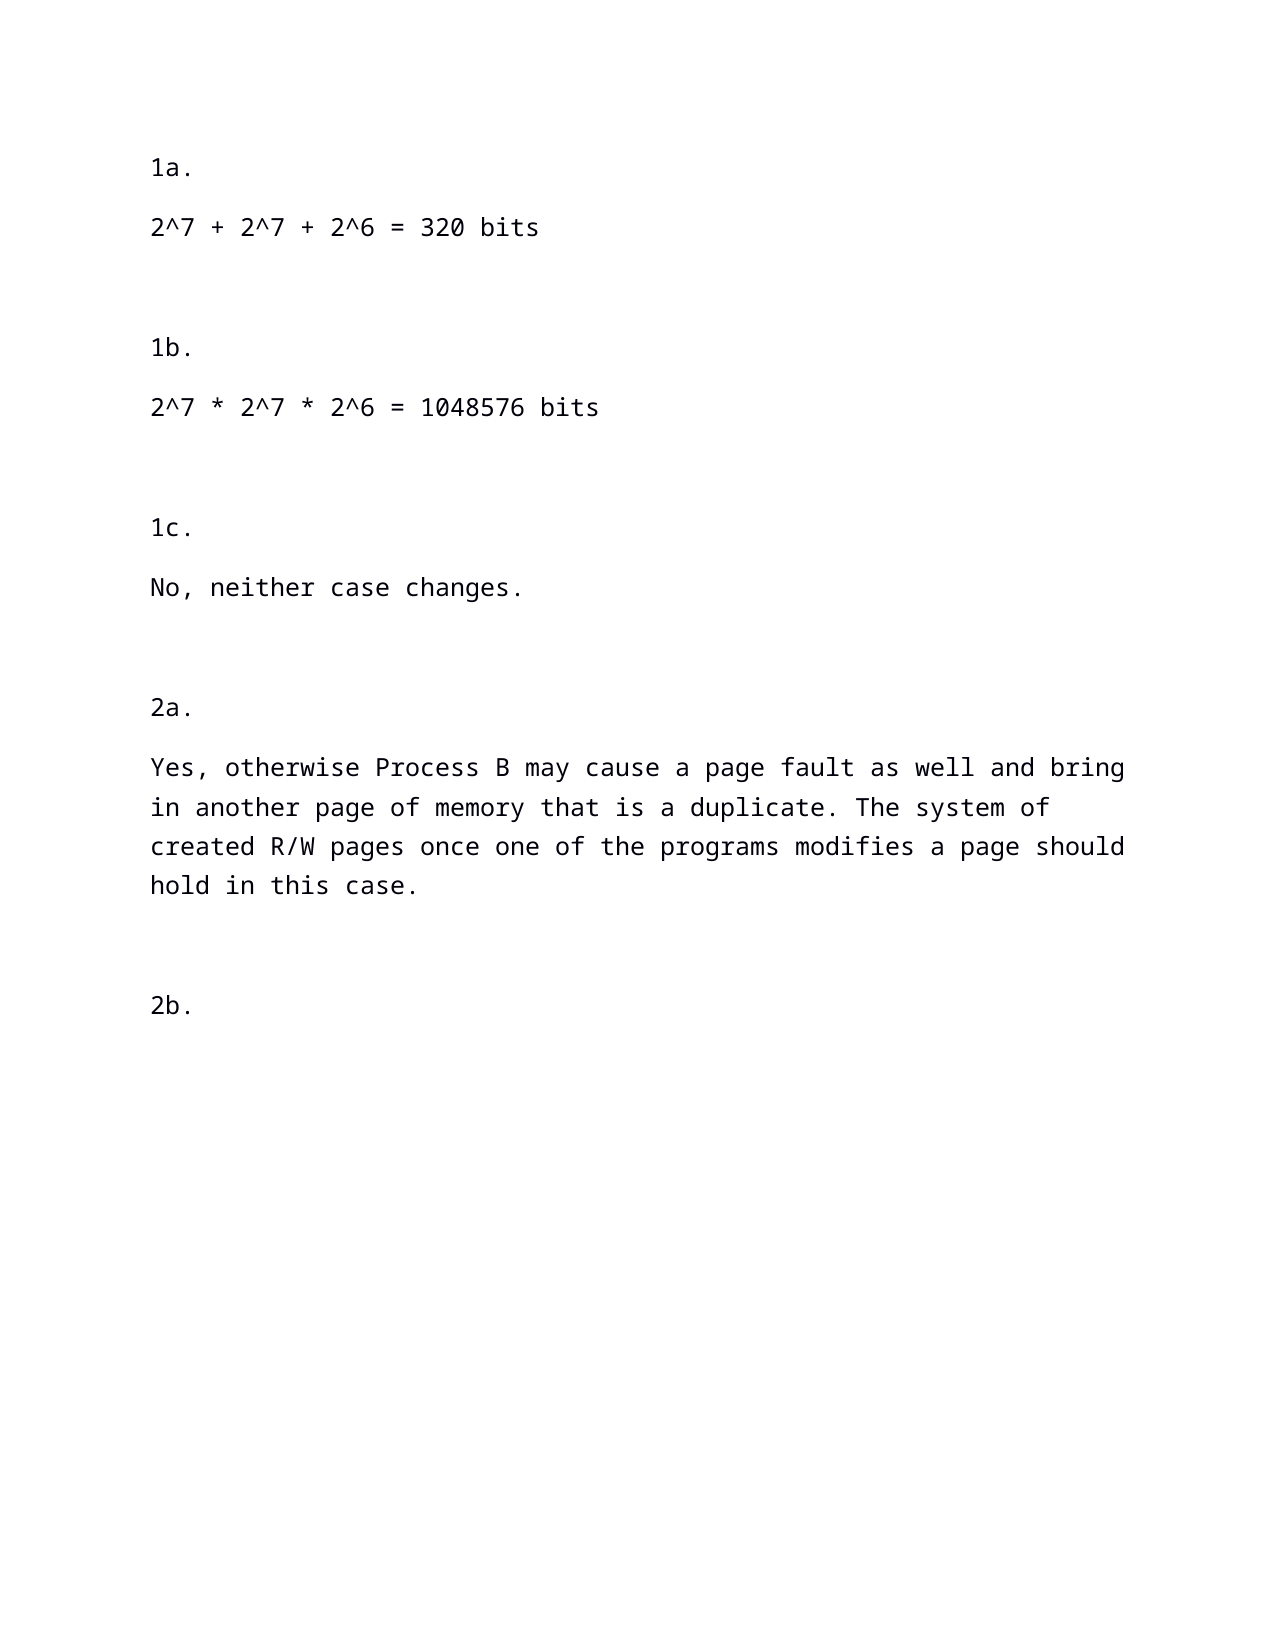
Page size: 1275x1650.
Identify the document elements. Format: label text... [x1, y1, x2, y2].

text 1a. [150, 150, 1125, 184]
text 1b. [150, 330, 1125, 364]
text Yes, otherwise Process B may cause a page fault as well and bring in another page of memory that is a duplicate. The system of created R/W pages once one of the programs modifies a page should hold in this case. [150, 750, 1125, 902]
text 2a. [150, 690, 1125, 724]
text 1c. [150, 510, 1125, 544]
text 2^7 + 2^7 + 2^6 = 320 bits [150, 210, 1125, 244]
text 2b. [150, 987, 1125, 1022]
text 2^7 * 2^7 * 2^6 = 1048576 bits [150, 390, 1125, 424]
text No, neither case changes. [150, 570, 1125, 604]
